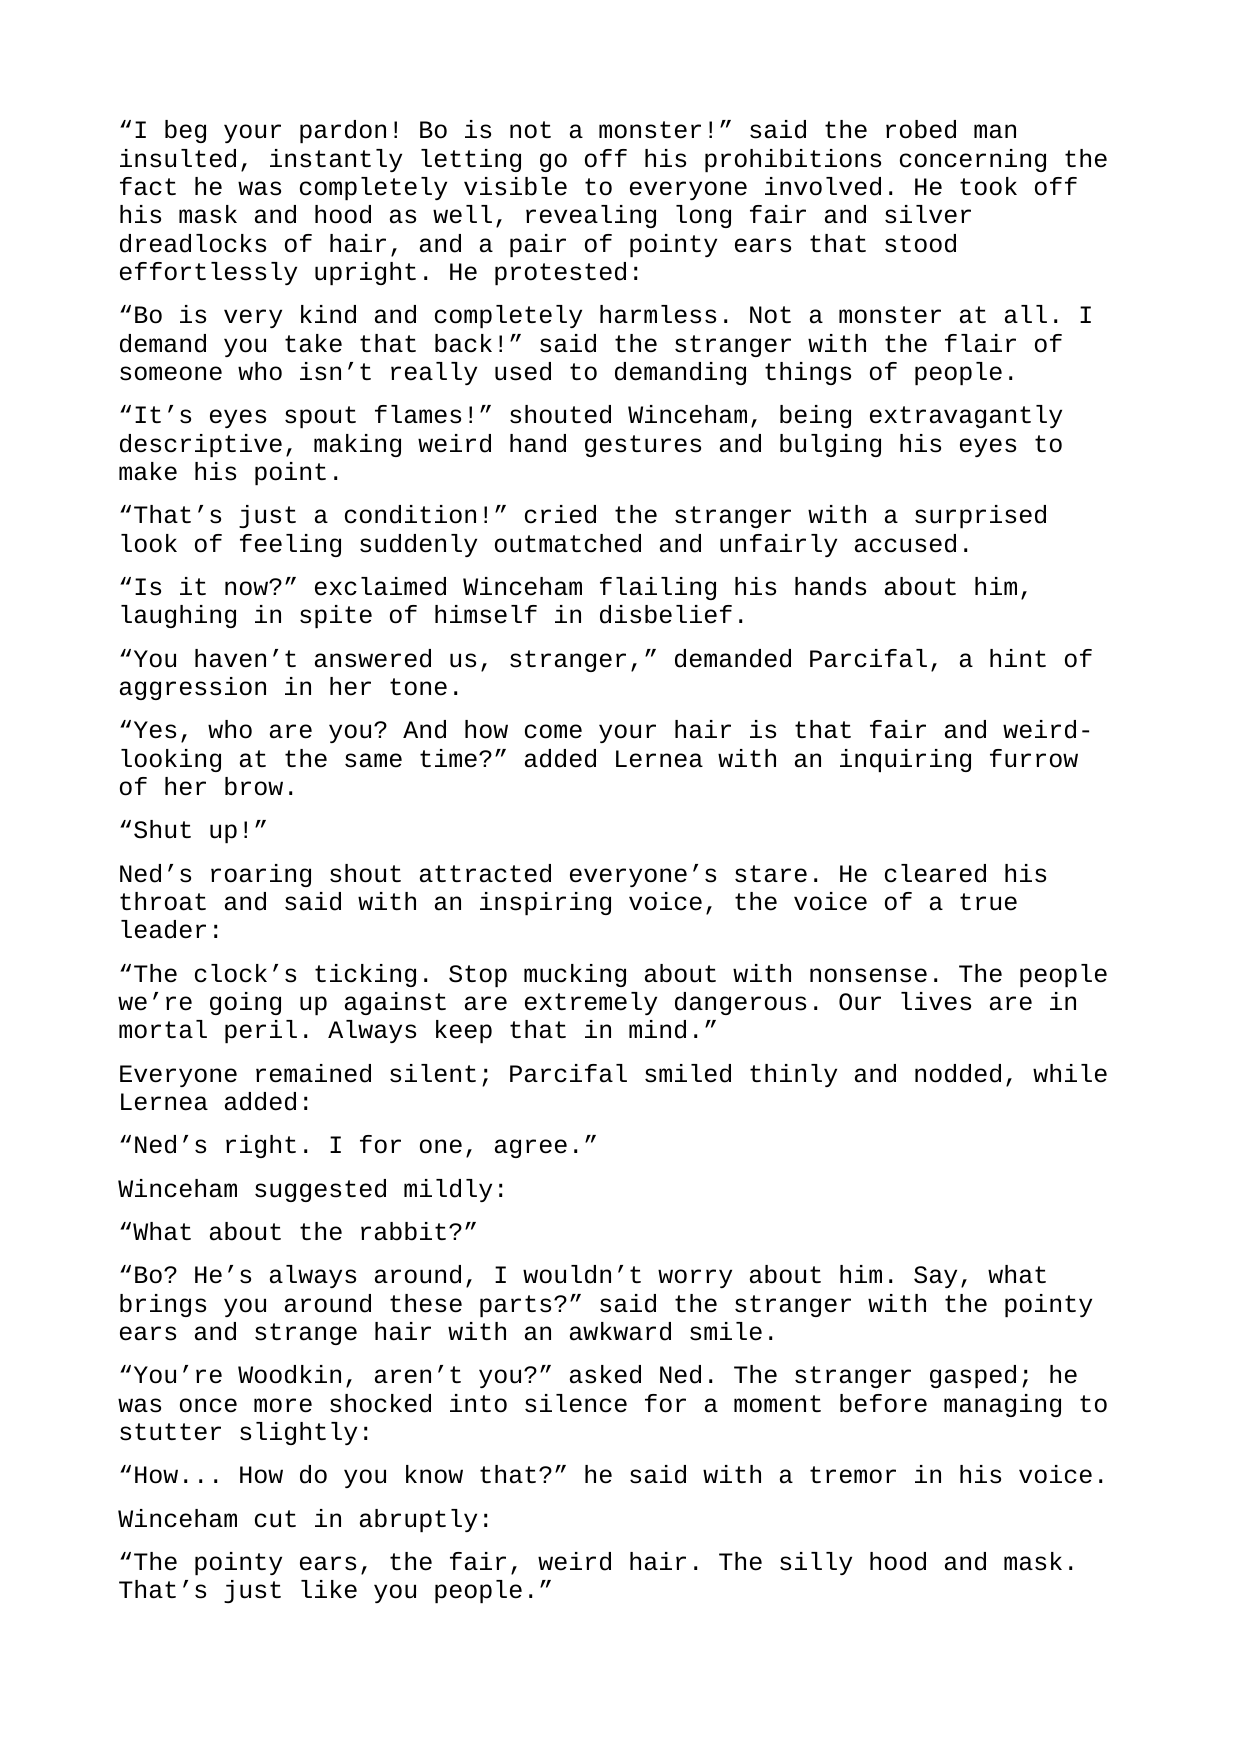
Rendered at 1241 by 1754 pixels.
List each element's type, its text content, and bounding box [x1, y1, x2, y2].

text “The pointy ears, the fair, weird hair. The silly hood and mask. That’s just like you people.” [118, 1550, 1122, 1606]
text “You haven’t answered us, stranger,” demanded Parcifal, a hint of aggression in her tone. [118, 646, 1122, 703]
text “The clock’s ticking. Stop mucking about with nonsense. The people we’re going up against are extremely dangerous. Our lives are in mortal peril. Always keep that in mind.” [118, 961, 1122, 1046]
text “How... How do you know that?” he said with a tremor in his voice. [118, 1463, 1122, 1491]
text Everyone remained silent; Parcifal smiled thinly and nodded, while Lernea added: [118, 1061, 1122, 1118]
text “Shut up!” [118, 818, 1122, 846]
text “That’s just a condition!” cried the stranger with a surprised look of feeling suddenly outmatched and unfairly accused. [118, 503, 1122, 560]
text Winceham cut in abruptly: [118, 1506, 1122, 1535]
text “Ned’s right. I for one, agree.” [118, 1133, 1122, 1161]
text “Bo? He’s always around, I wouldn’t worry about him. Say, what brings you around these parts?” said the stranger with the pointy ears and strange hair with an awkward smile. [118, 1263, 1122, 1348]
text “Yes, who are you? And how come your hair is that fair and weird-looking at the same time?” added Lernea with an inquiring furrow of her brow. [118, 718, 1122, 803]
text “Bo is very kind and completely harmless. Not a monster at all. I demand you take that back!” said the stranger with the flair of someone who isn’t really used to demanding things of people. [118, 303, 1122, 388]
text “It’s eyes spout flames!” shouted Winceham, being extravagantly descriptive, making weird hand gestures and bulging his eyes to make his point. [118, 403, 1122, 488]
text “I beg your pardon! Bo is not a monster!” said the robed man insulted, instantly letting go off his prohibitions concerning the fact he was completely visible to everyone involved. He took off his mask and hood as well, revealing long fair and silver dreadlocks of hair, and a pair of pointy ears that stood effortlessly upright. He protested: [118, 118, 1122, 288]
text “What about the rabbit?” [118, 1220, 1122, 1248]
text Ned’s roaring shout attracted everyone’s stare. He cleared his throat and said with an inspiring voice, the voice of a true leader: [118, 861, 1122, 946]
text Winceham suggested mildly: [118, 1176, 1122, 1205]
text “You’re Woodkin, aren’t you?” asked Ned. The stranger gasped; he was once more shocked into silence for a moment before managing to stutter slightly: [118, 1363, 1122, 1448]
text “Is it now?” exclaimed Winceham flailing his hands about him, laughing in spite of himself in disbelief. [118, 575, 1122, 631]
